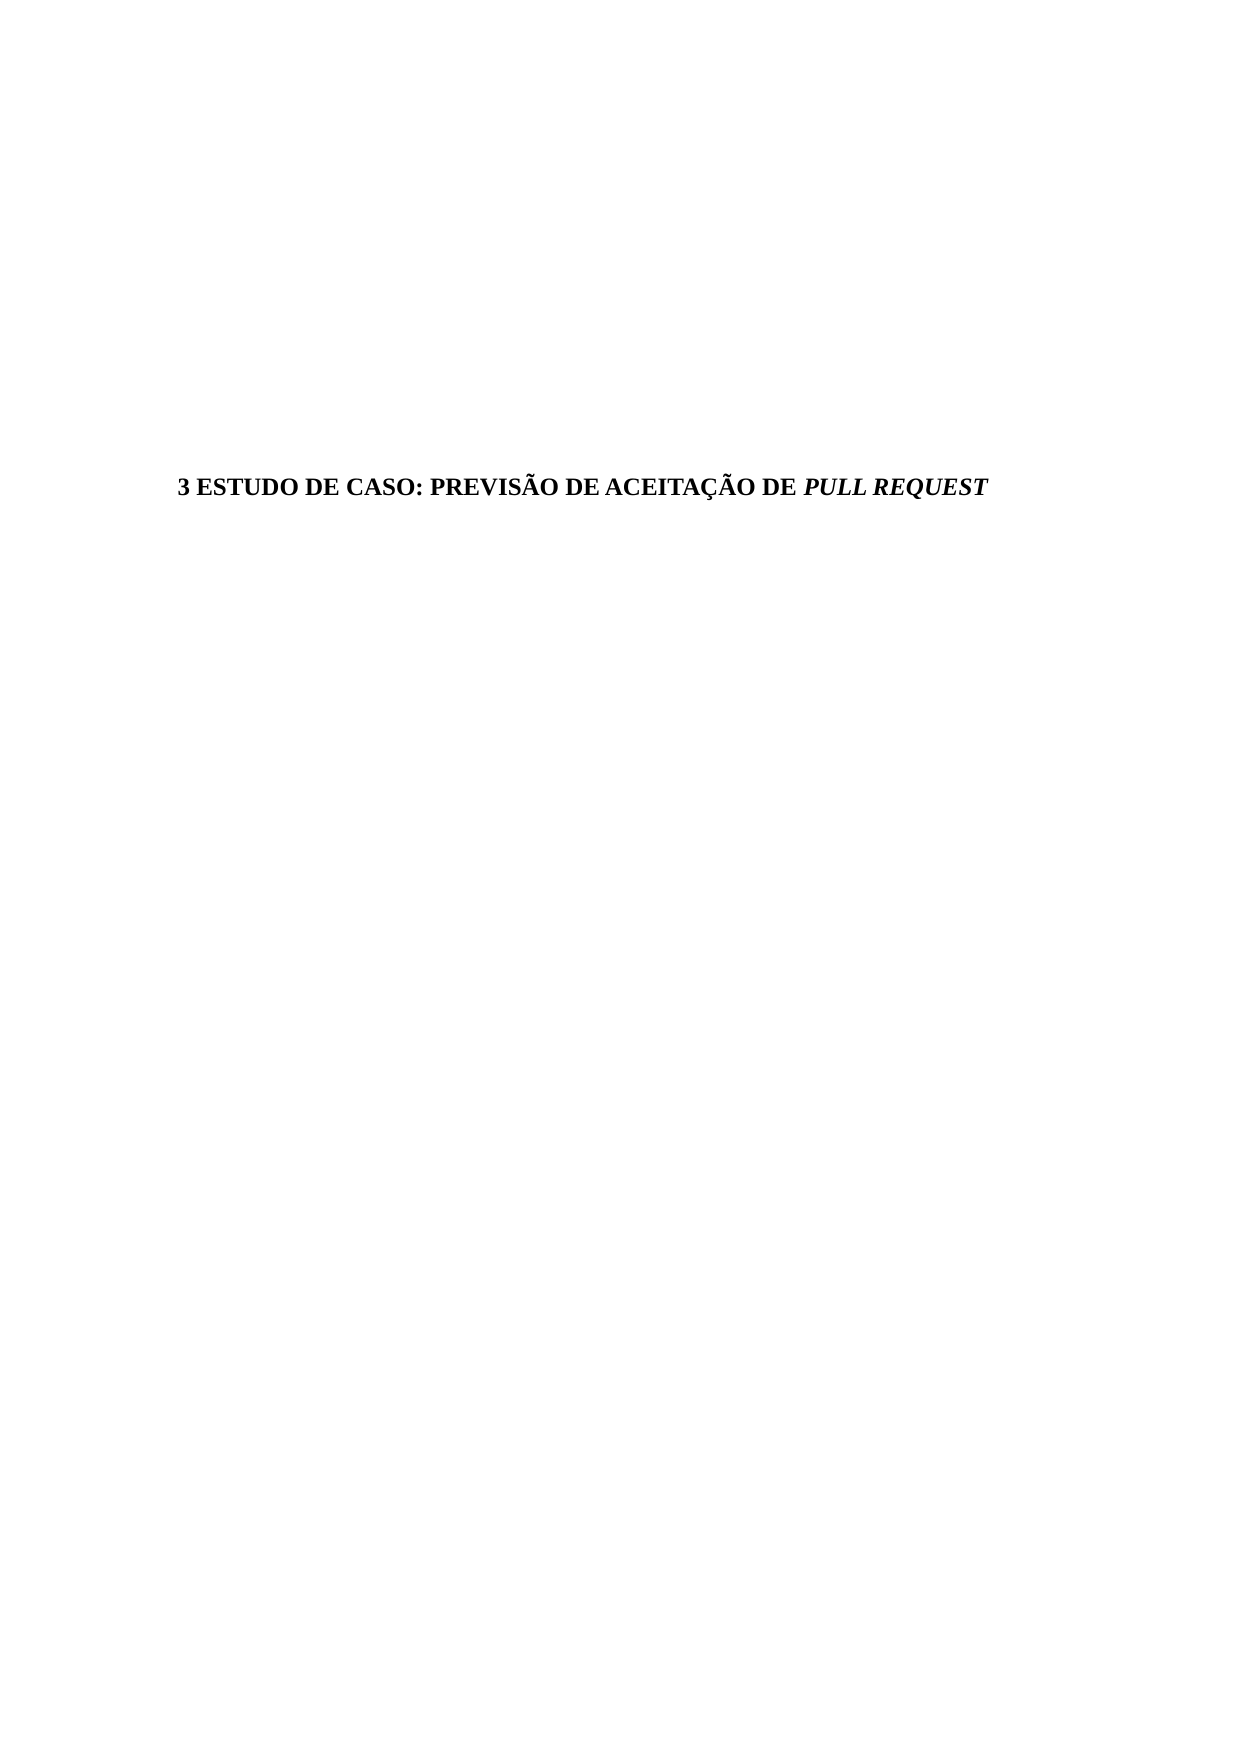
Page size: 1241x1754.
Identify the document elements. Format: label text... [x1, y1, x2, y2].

text 3 Estudo de Caso: Previsão de aceitação de Pull Request [177, 472, 1122, 501]
